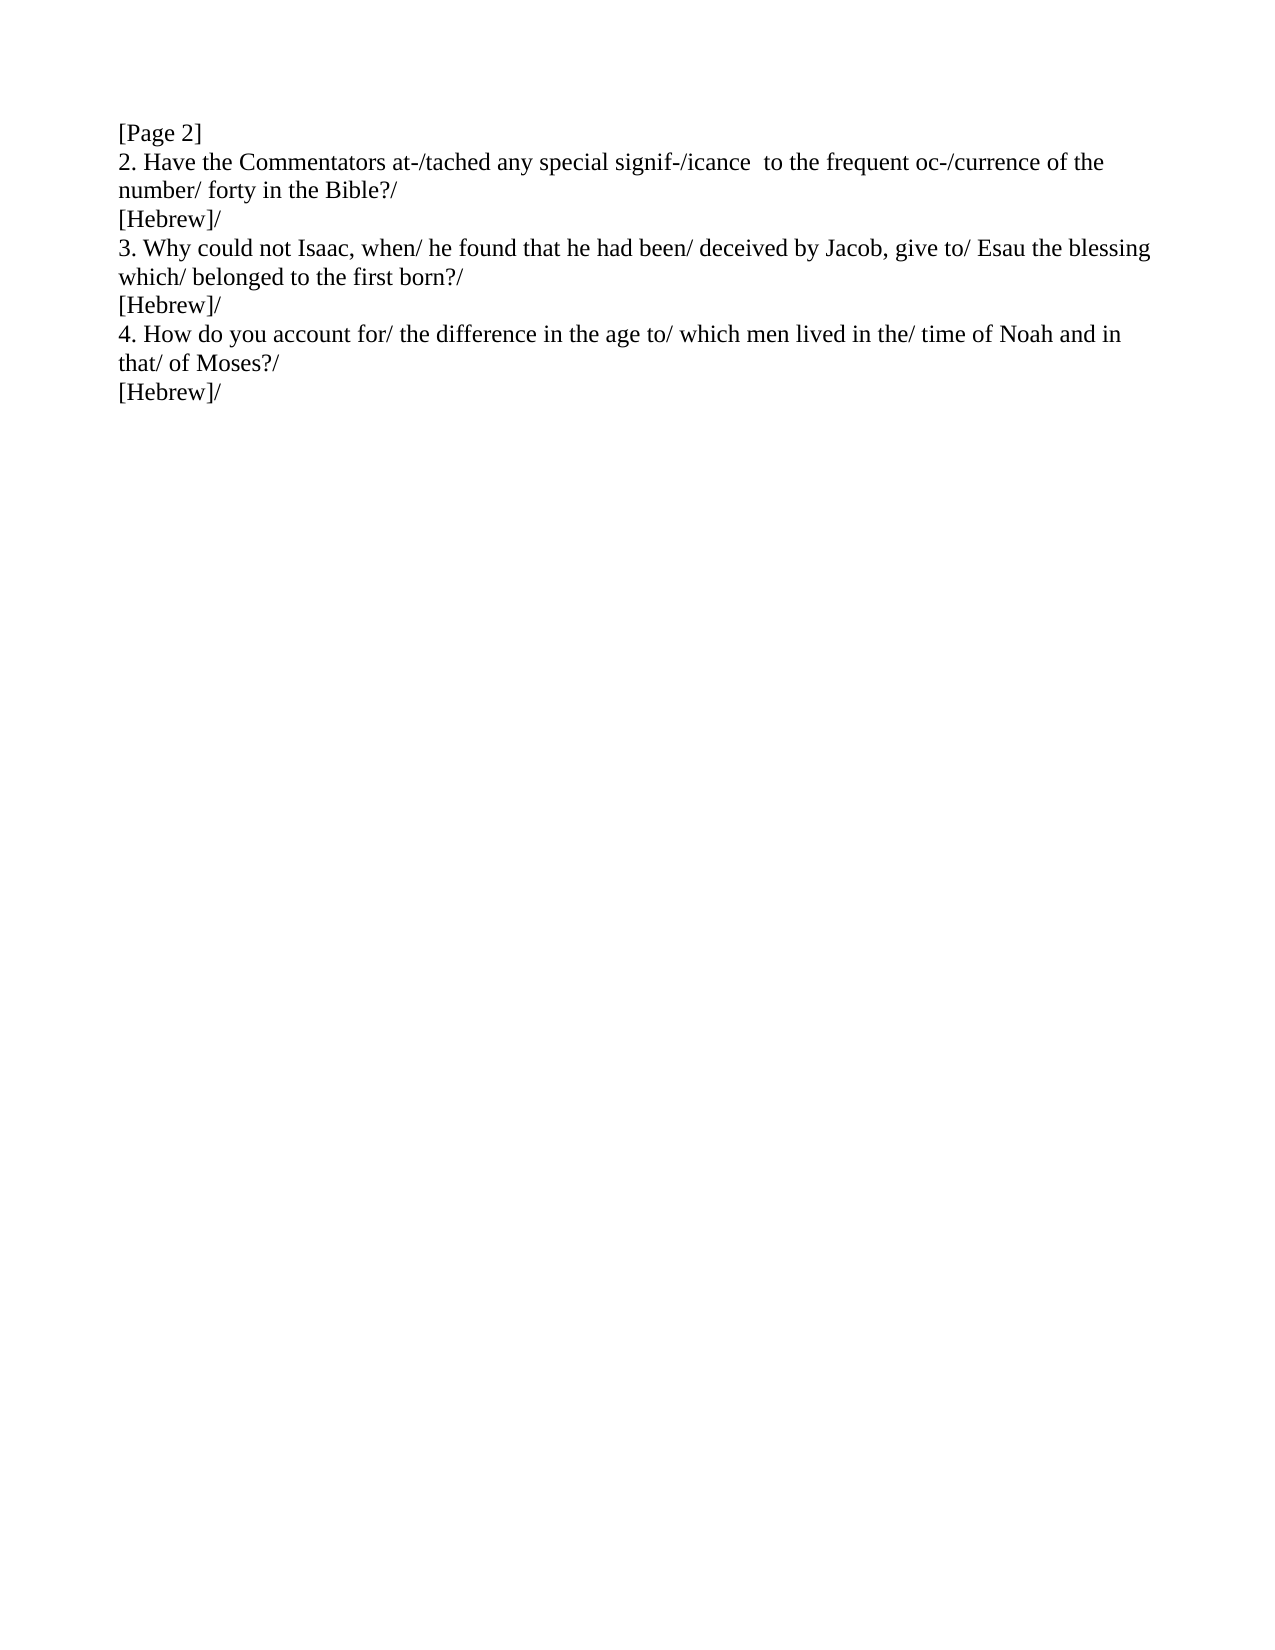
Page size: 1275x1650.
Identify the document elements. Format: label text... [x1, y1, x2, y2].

text 4. How do you account for/ the difference in the age to/ which men lived in the/ time of Noah and in that/ of Moses?/ [118, 319, 1157, 377]
text [Hebrew]/ [118, 377, 1157, 406]
text [Hebrew]/ [118, 291, 1157, 319]
text 2. Have the Commentators at-/tached any special signif-/icance to the frequent oc-/currence of the number/ forty in the Bible?/ [118, 147, 1157, 204]
text [Page 2] [118, 118, 1157, 147]
text [Hebrew]/ [118, 204, 1157, 233]
text 3. Why could not Isaac, when/ he found that he had been/ deceived by Jacob, give to/ Esau the blessing which/ belonged to the first born?/ [118, 233, 1157, 291]
